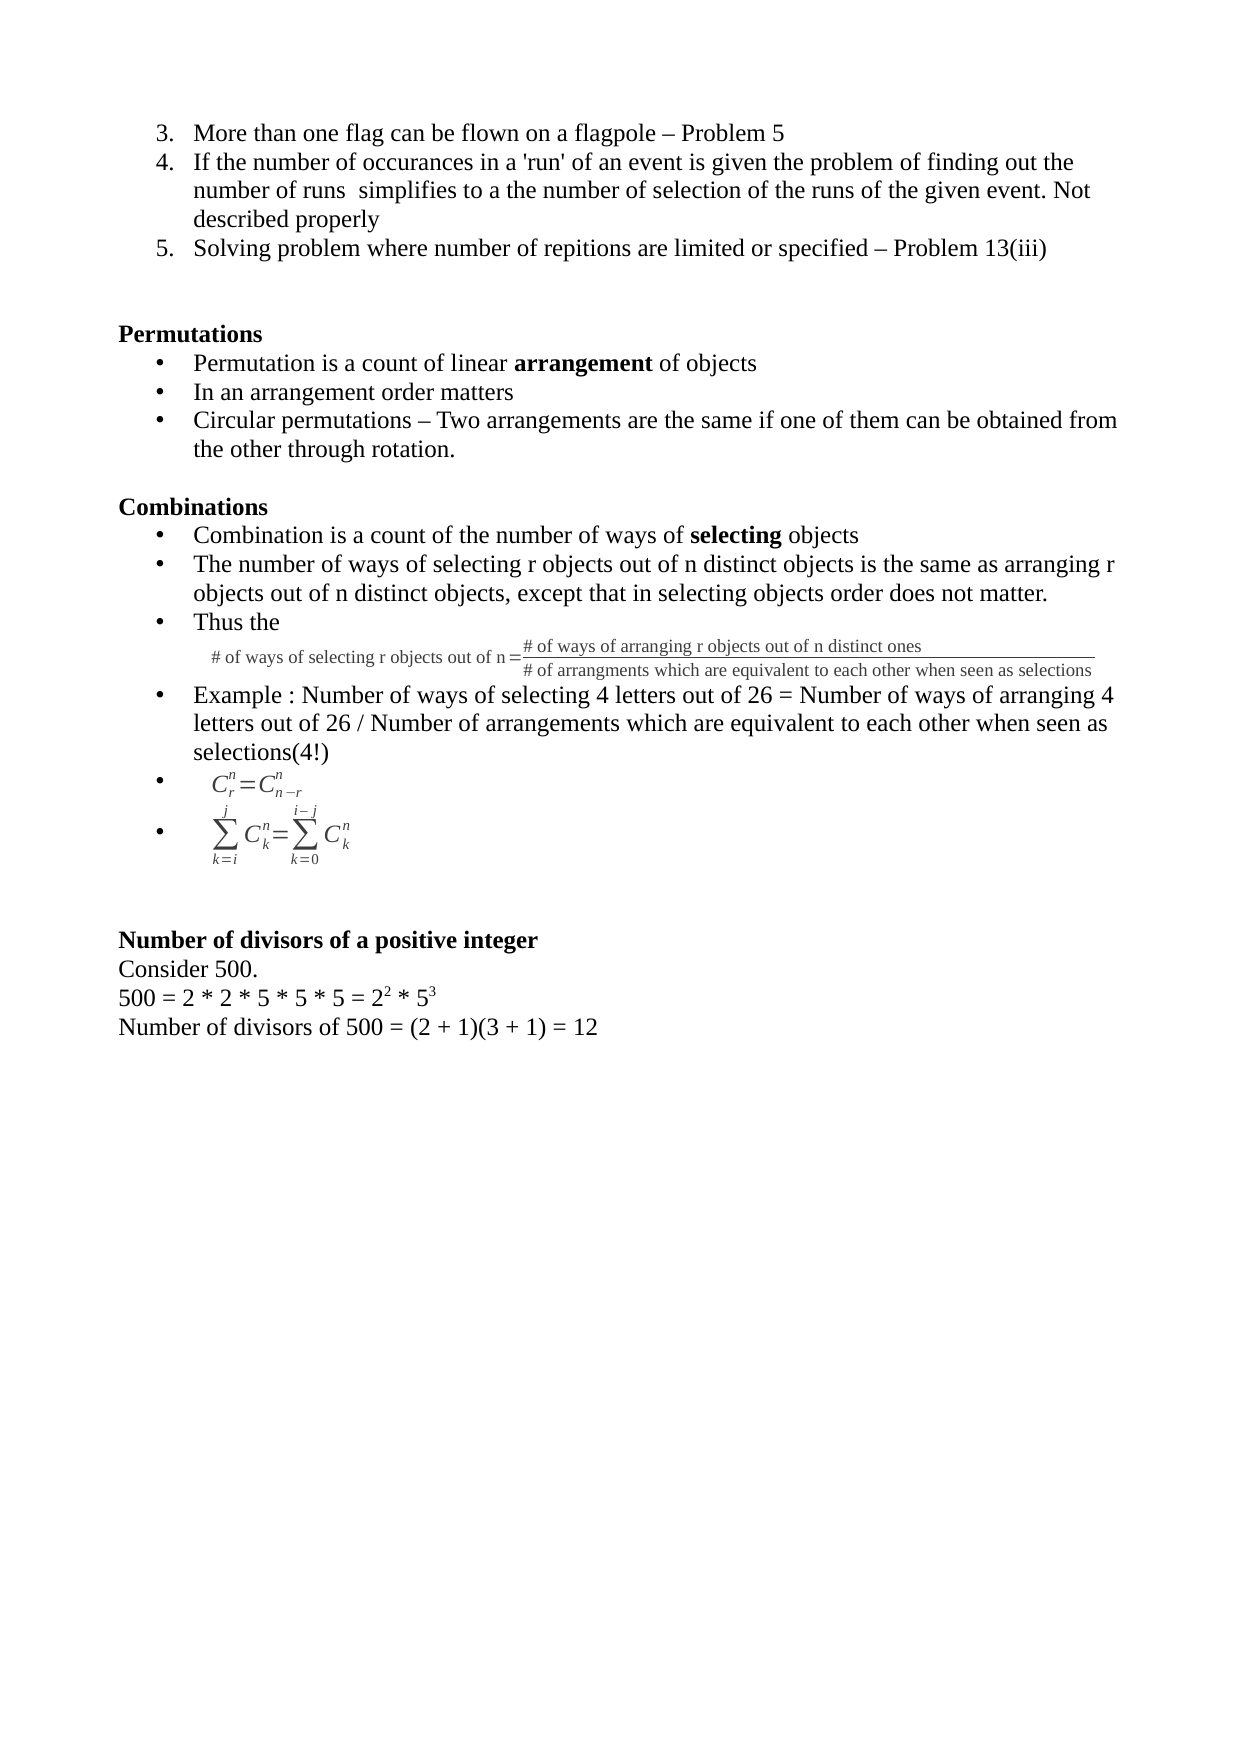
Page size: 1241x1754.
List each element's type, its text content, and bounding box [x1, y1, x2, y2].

list The number of ways of selecting r objects out of n distinct objects is the same as arranging r objects out of n distinct objects, except that in selecting objects order does not matter. [156, 549, 1122, 607]
text Number of divisors of a positive integer [118, 926, 1122, 954]
list Example : Number of ways of selecting 4 letters out of 26 = Number of ways of arranging 4 letters out of 26 / Number of arrangements which are equivalent to each other when seen as selections(4!) [156, 680, 1122, 766]
list Permutation is a count of linear arrangement of objects [156, 348, 1122, 377]
list Solving problem where number of repitions are limited or specified – Problem 13(iii) [156, 233, 1122, 262]
list More than one flag can be flown on a flagpole – Problem 5 [156, 118, 1122, 147]
text Permutations [118, 319, 1122, 348]
text Consider 500. [118, 954, 1122, 983]
list Circular permutations – Two arrangements are the same if one of them can be obtained from the other through rotation. [156, 406, 1122, 463]
list In an arrangement order matters [156, 377, 1122, 406]
text 500 = 2 * 2 * 5 * 5 * 5 = 22 * 53 [118, 983, 1122, 1012]
text Number of divisors of 500 = (2 + 1)(3 + 1) = 12 [118, 1012, 1122, 1041]
list If the number of occurances in a 'run' of an event is given the problem of finding out the number of runs simplifies to a the number of selection of the runs of the given event. Not described properly [156, 147, 1122, 233]
list Combination is a count of the number of ways of selecting objects [156, 521, 1122, 549]
list Thus the [156, 607, 1122, 680]
text Combinations [118, 492, 1122, 521]
